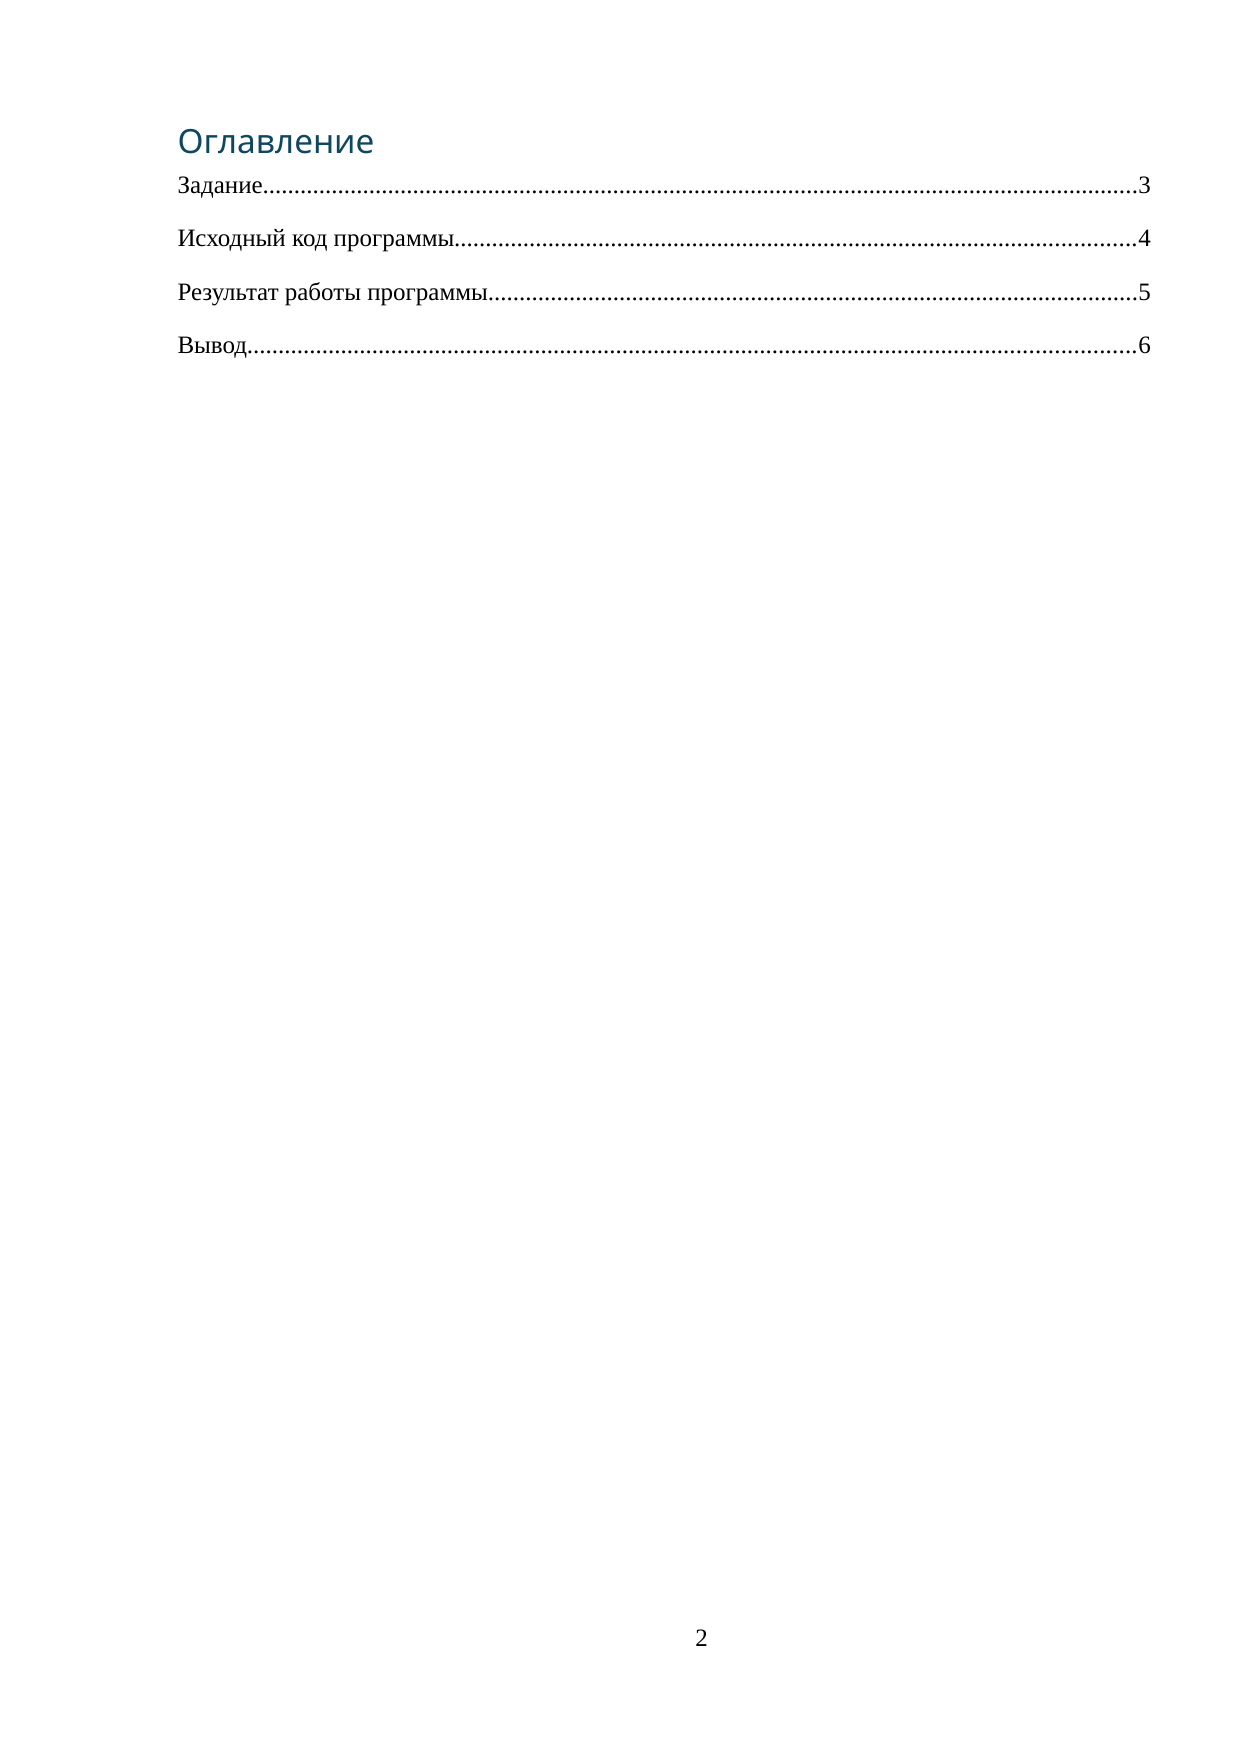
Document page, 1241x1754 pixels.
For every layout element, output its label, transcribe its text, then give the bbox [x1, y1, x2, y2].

subtitle Оглавление [177, 118, 1152, 163]
text Задание 3 [177, 170, 1152, 198]
text Вывод 6 [177, 330, 1152, 359]
text Исходный код программы 4 [177, 223, 1152, 252]
text Результат работы программы 5 [177, 277, 1152, 306]
